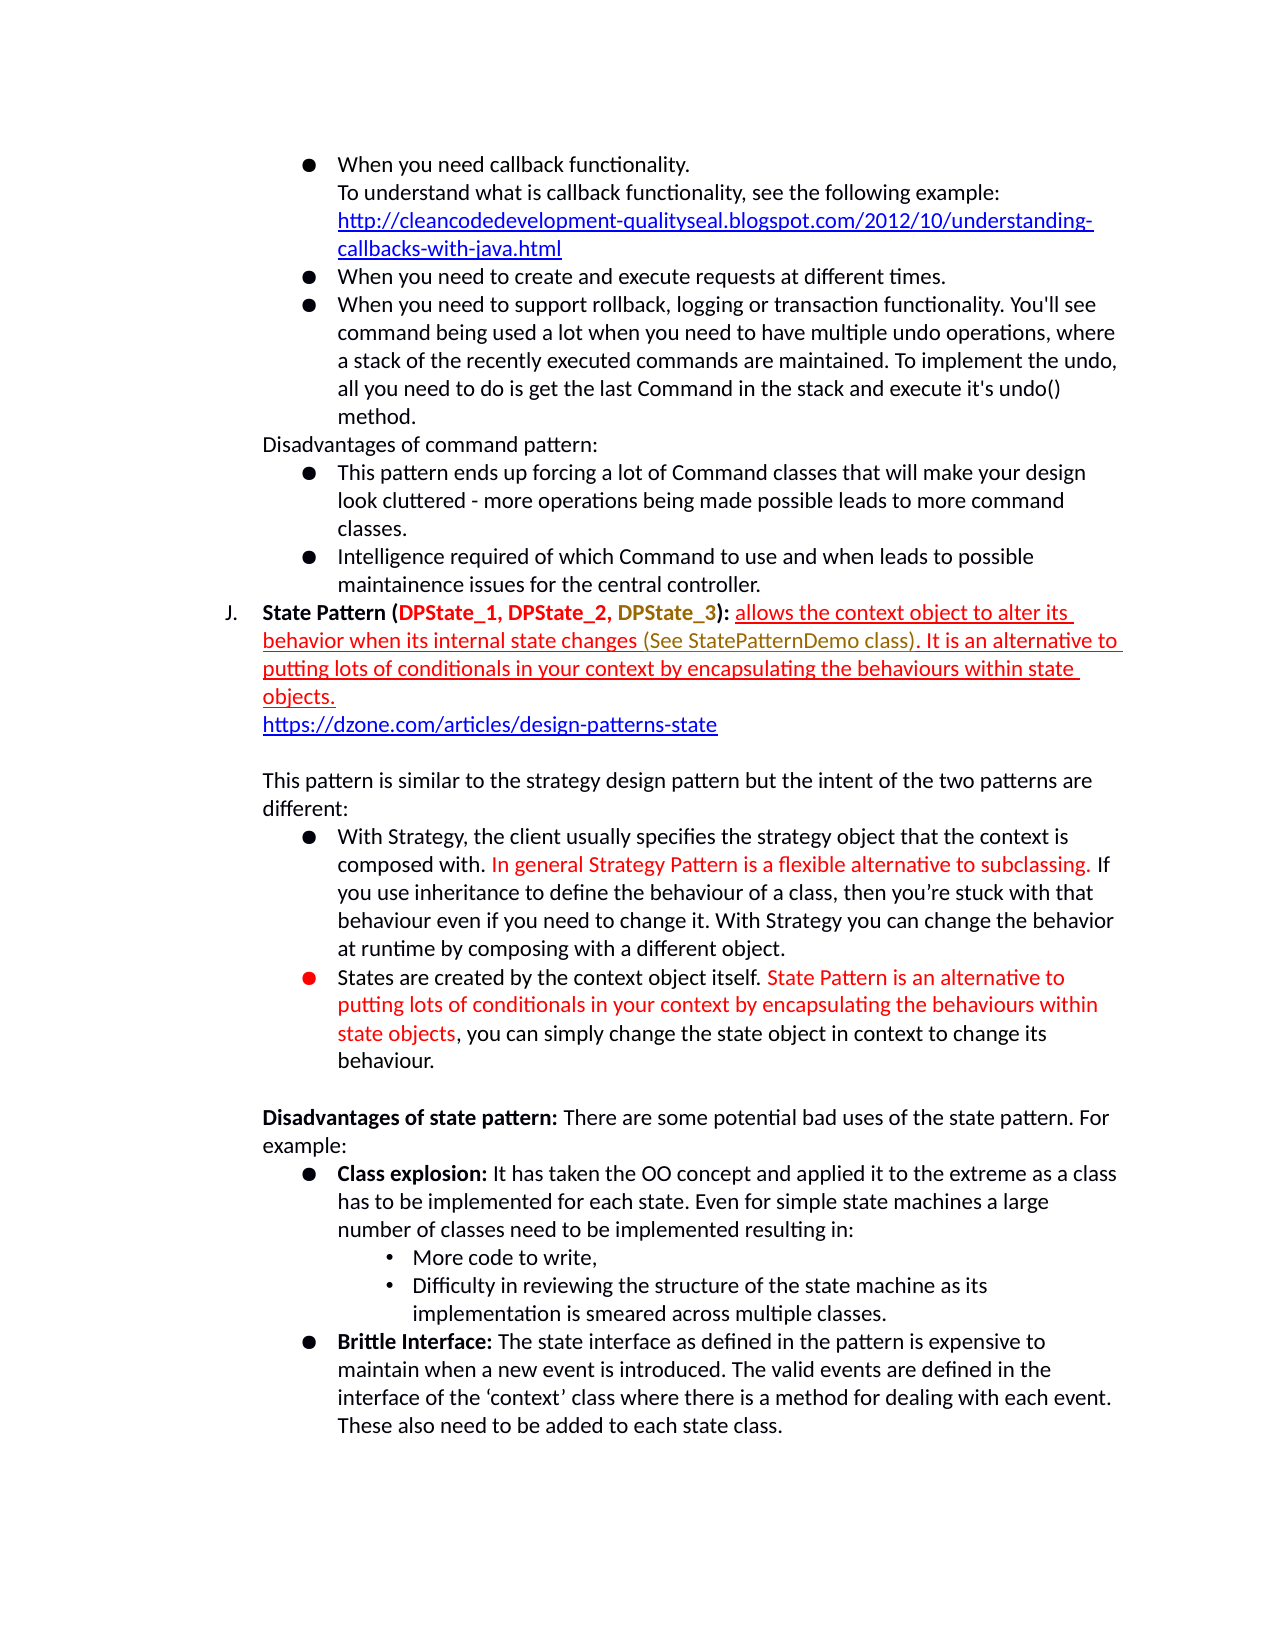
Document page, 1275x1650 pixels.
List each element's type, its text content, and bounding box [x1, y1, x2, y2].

list To understand what is callback functionality, see the following example: [300, 178, 1125, 206]
list Disadvantages of command pattern: [225, 430, 1125, 458]
list When you need callback functionality. [300, 150, 1125, 178]
list When you need to support rollback, logging or transaction functionality. You'll see command being used a lot when you need to have multiple undo operations, where a stack of the recently executed commands are maintained. To implement the undo, all you need to do is get the last Command in the stack and execute it's undo() method. [300, 290, 1125, 430]
list Brittle Interface: The state interface as defined in the pattern is expensive to maintain when a new event is introduced. The valid events are defined in the interface of the ‘context’ class where there is a method for dealing with each event. These also need to be added to each state class. [300, 1327, 1125, 1439]
list States are created by the context object itself. State Pattern is an alternative to putting lots of conditionals in your context by encapsulating the behaviours within state objects, you can simply change the state object in context to change its behaviour. [300, 963, 1125, 1075]
list https://dzone.com/articles/design-patterns-state [225, 710, 1125, 738]
list http://cleancodedevelopment-qualityseal.blogspot.com/2012/10/understanding-callbacks-with-java.html [300, 206, 1125, 262]
list Class explosion: It has taken the OO concept and applied it to the extreme as a class has to be implemented for each state. Even for simple state machines a large number of classes need to be implemented resulting in: [300, 1159, 1125, 1243]
list When you need to create and execute requests at different times. [300, 262, 1125, 290]
list Disadvantages of state pattern: There are some potential bad uses of the state pattern. For example: [225, 1103, 1125, 1159]
list With Strategy, the client usually specifies the strategy object that the context is composed with. In general Strategy Pattern is a flexible alternative to subclassing. If you use inheritance to define the behaviour of a class, then you’re stuck with that behaviour even if you need to change it. With Strategy you can change the behavior at runtime by composing with a different object. [300, 822, 1125, 963]
list Difficulty in reviewing the structure of the state machine as its implementation is smeared across multiple classes. [394, 1271, 1125, 1327]
list This pattern ends up forcing a lot of Command classes that will make your design look cluttered - more operations being made possible leads to more command classes. [300, 458, 1125, 542]
list More code to write, [394, 1243, 1125, 1271]
list State Pattern (DPState_1, DPState_2, DPState_3): allows the context object to alter its behavior when its internal state changes (See StatePatternDemo class). It is an alternative to putting lots of conditionals in your context by encapsulating the behaviours within state objects. [225, 598, 1125, 710]
list Intelligence required of which Command to use and when leads to possible maintainence issues for the central controller. [300, 542, 1125, 598]
list This pattern is similar to the strategy design pattern but the intent of the two patterns are different: [225, 766, 1125, 822]
